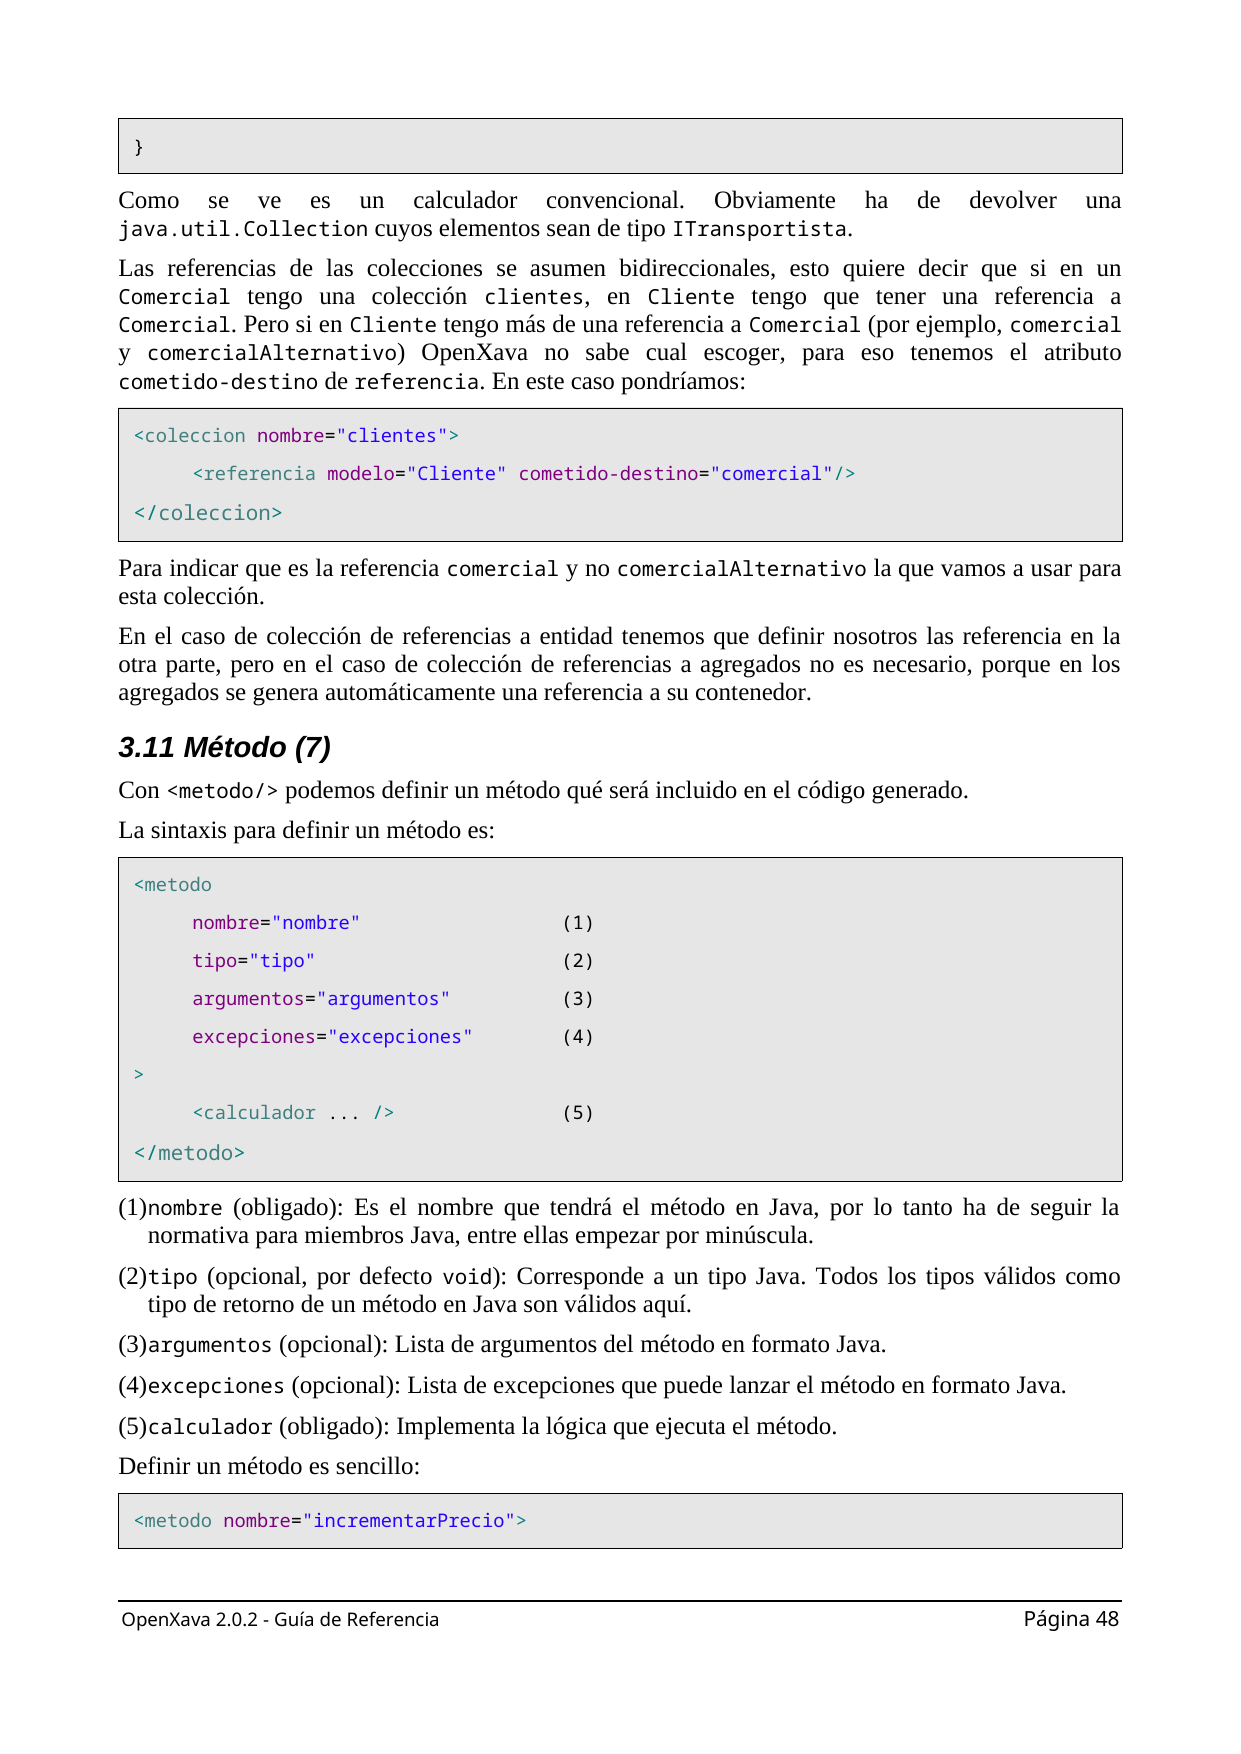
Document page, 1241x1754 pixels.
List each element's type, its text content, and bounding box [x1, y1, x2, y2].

text tipo="tipo" (2) [119, 933, 1122, 971]
text La sintaxis para definir un método es: [118, 817, 1122, 844]
list nombre (obligado): Es el nombre que tendrá el método en Java, por lo tanto ha de seguir la normativa para miembros Java, entre ellas empezar por minúscula. [118, 1193, 1122, 1249]
text </metodo> [119, 1123, 1122, 1181]
text Las referencias de las colecciones se asumen bidireccionales, esto quiere decir que si en un Comercial tengo una colección clientes, en Cliente tengo que tener una referencia a Comercial. Pero si en Cliente tengo más de una referencia a Comercial (por ejemplo, comercial y comercialAlternativo) OpenXava no sabe cual escoger, para eso tenemos el atributo cometido-destino de referencia. En este caso pondríamos: [118, 254, 1122, 395]
text <referencia modelo="Cliente" cometido-destino="comercial"/> [119, 446, 1122, 483]
text <metodo nombre="incrementarPrecio"> [119, 1494, 1122, 1548]
text </coleccion> [119, 483, 1122, 541]
text Con <metodo/> podemos definir un método qué será incluido en el código generado. [118, 776, 1122, 804]
text nombre="nombre" (1) [119, 895, 1122, 933]
list calculador (obligado): Implementa la lógica que ejecuta el método. [118, 1412, 1122, 1440]
list argumentos (opcional): Lista de argumentos del método en formato Java. [118, 1330, 1122, 1358]
text Definir un método es sencillo: [118, 1452, 1122, 1480]
list tipo (opcional, por defecto void): Corresponde a un tipo Java. Todos los tipos válidos como tipo de retorno de un método en Java son válidos aquí. [118, 1262, 1122, 1318]
text <calculador ... /> (5) [119, 1085, 1122, 1123]
text En el caso de colección de referencias a entidad tenemos que definir nosotros las referencia en la otra parte, pero en el caso de colección de referencias a agregados no es necesario, porque en los agregados se genera automáticamente una referencia a su contenedor. [118, 622, 1122, 706]
text excepciones="excepciones" (4) [119, 1009, 1122, 1047]
text Para indicar que es la referencia comercial y no comercialAlternativo la que vamos a usar para esta colección. [118, 554, 1122, 610]
text argumentos="argumentos" (3) [119, 971, 1122, 1009]
text <metodo [119, 858, 1122, 895]
subtitle Método (7) [118, 731, 1122, 763]
text > [119, 1047, 1122, 1085]
text } [119, 119, 1122, 173]
text <coleccion nombre="clientes"> [119, 409, 1122, 446]
list excepciones (opcional): Lista de excepciones que puede lanzar el método en formato Java. [118, 1371, 1122, 1399]
text Como se ve es un calculador convencional. Obviamente ha de devolver una java.util.Collection cuyos elementos sean de tipo ITransportista. [118, 186, 1122, 242]
